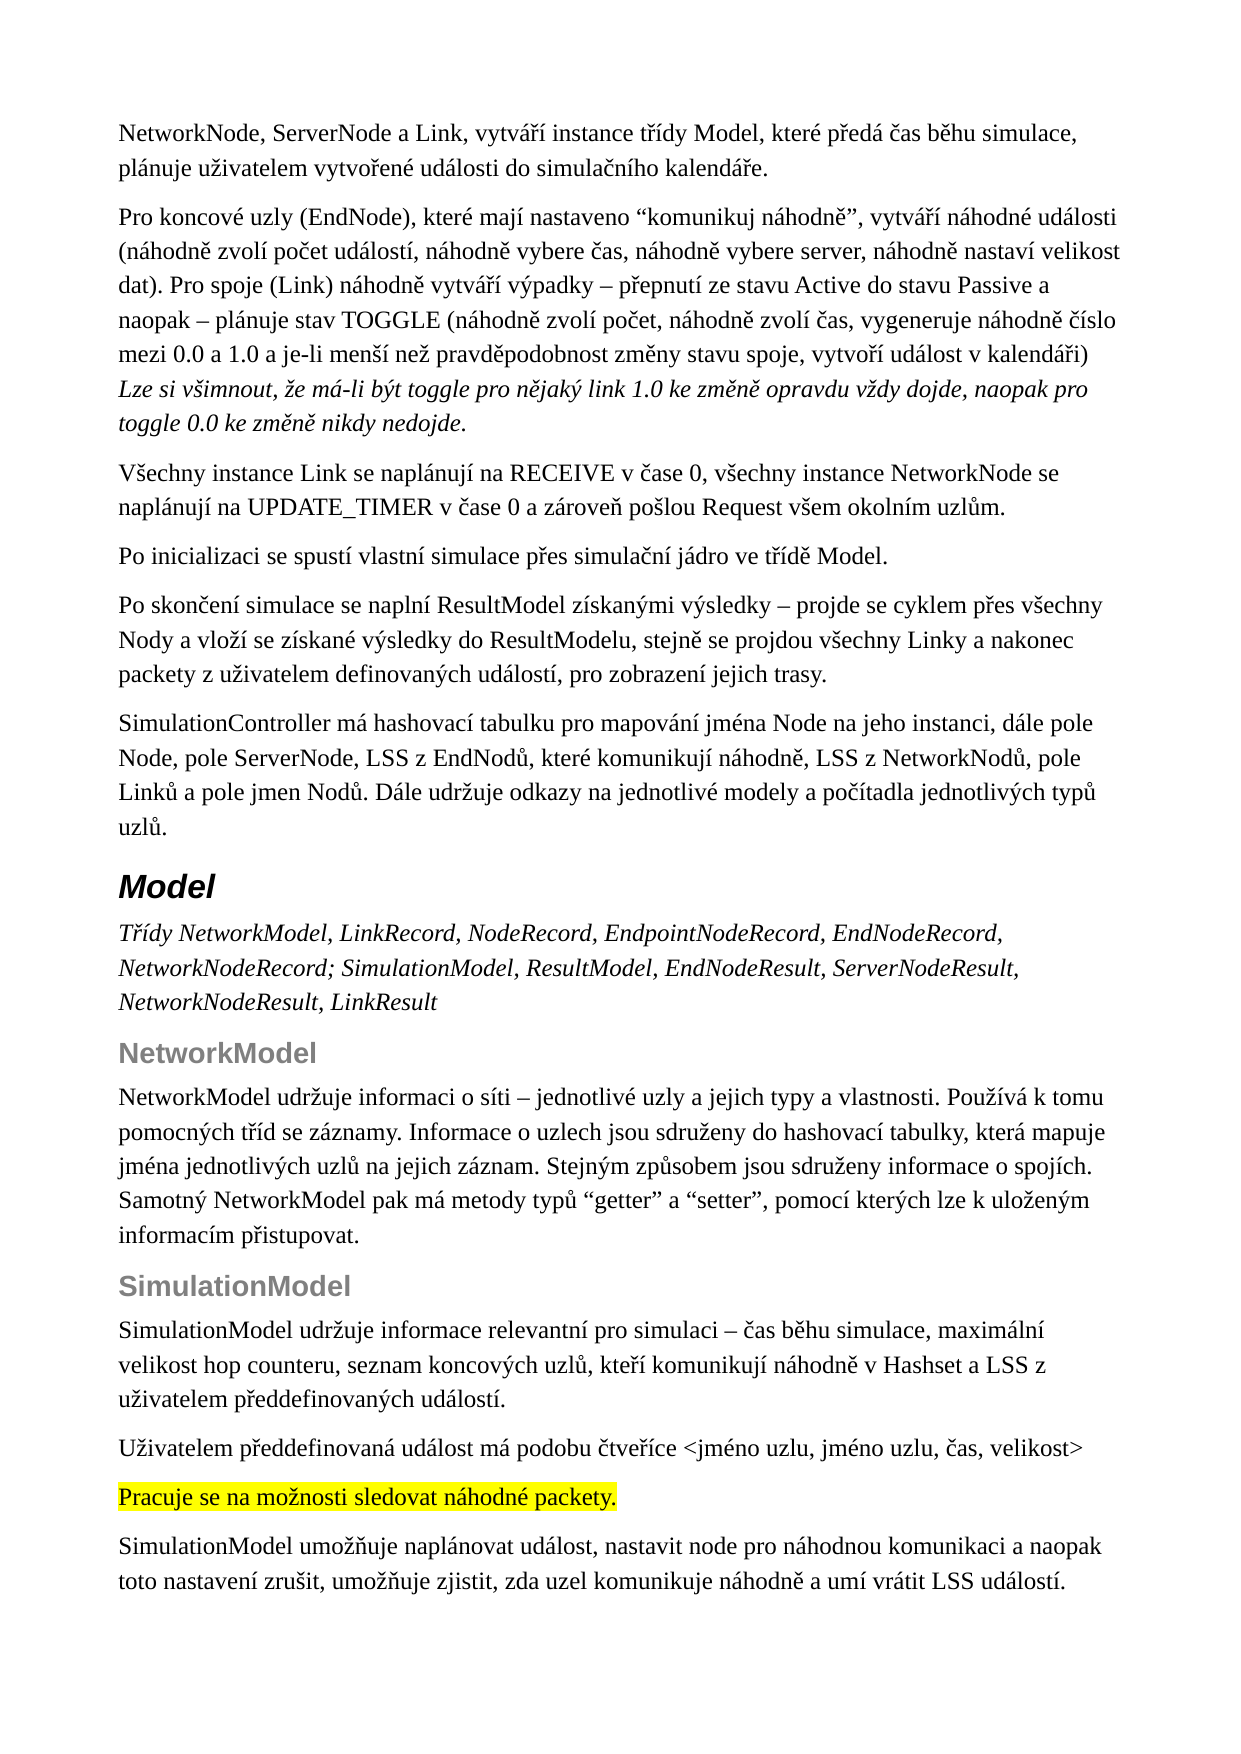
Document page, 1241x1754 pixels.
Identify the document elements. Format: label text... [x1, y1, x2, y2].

text SimulationController má hashovací tabulku pro mapování jména Node na jeho instanci, dále pole Node, pole ServerNode, LSS z EndNodů, které komunikují náhodně, LSS z NetworkNodů, pole Linků a pole jmen Nodů. Dále udržuje odkazy na jednotlivé modely a počítadla jednotlivých typů uzlů. [118, 708, 1122, 840]
text NetworkModel udržuje informaci o síti – jednotlivé uzly a jejich typy a vlastnosti. Používá k tomu pomocných tříd se záznamy. Informace o uzlech jsou sdruženy do hashovací tabulky, která mapuje jména jednotlivých uzlů na jejich záznam. Stejným způsobem jsou sdruženy informace o spojích. Samotný NetworkModel pak má metody typů “getter” a “setter”, pomocí kterých lze k uloženým informacím přistupovat. [118, 1082, 1122, 1249]
text Pro koncové uzly (EndNode), které mají nastaveno “komunikuj náhodně”, vytváří náhodné události (náhodně zvolí počet událostí, náhodně vybere čas, náhodně vybere server, náhodně nastaví velikost dat). Pro spoje (Link) náhodně vytváří výpadky – přepnutí ze stavu Active do stavu Passive a naopak – plánuje stav TOGGLE (náhodně zvolí počet, náhodně zvolí čas, vygeneruje náhodně číslo mezi 0.0 a 1.0 a je-li menší než pravděpodobnost změny stavu spoje, vytvoří událost v kalendáři) Lze si všimnout, že má-li být toggle pro nějaký link 1.0 ke změně opravdu vždy dojde, naopak pro toggle 0.0 ke změně nikdy nedojde. [118, 202, 1122, 437]
text NetworkNode, ServerNode a Link, vytváří instance třídy Model, které předá čas běhu simulace, plánuje uživatelem vytvořené události do simulačního kalendáře. [118, 118, 1122, 181]
text Po skončení simulace se naplní ResultModel získanými výsledky – projde se cyklem přes všechny Nody a vloží se získané výsledky do ResultModelu, stejně se projdou všechny Linky a nakonec packety z uživatelem definovaných událostí, pro zobrazení jejich trasy. [118, 590, 1122, 688]
text Uživatelem předdefinovaná událost má podobu čtveříce <jméno uzlu, jméno uzlu, čas, velikost> [118, 1433, 1122, 1462]
text Pracuje se na možnosti sledovat náhodné packety. [118, 1482, 1122, 1511]
text Po inicializaci se spustí vlastní simulace přes simulační jádro ve třídě Model. [118, 541, 1122, 570]
subtitle SimulationModel [118, 1269, 1122, 1303]
subtitle NetworkModel [118, 1036, 1122, 1070]
text Třídy NetworkModel, LinkRecord, NodeRecord, EndpointNodeRecord, EndNodeRecord, NetworkNodeRecord; SimulationModel, ResultModel, EndNodeResult, ServerNodeResult, NetworkNodeResult, LinkResult [118, 918, 1122, 1016]
text SimulationModel udržuje informace relevantní pro simulaci – čas běhu simulace, maximální velikost hop counteru, seznam koncových uzlů, kteří komunikují náhodně v Hashset a LSS z uživatelem předdefinovaných událostí. [118, 1315, 1122, 1413]
text SimulationModel umožňuje naplánovat událost, nastavit node pro náhodnou komunikaci a naopak toto nastavení zrušit, umožňuje zjistit, zda uzel komunikuje náhodně a umí vrátit LSS událostí. [118, 1531, 1122, 1594]
subtitle Model [118, 867, 1122, 906]
text Všechny instance Link se naplánují na RECEIVE v čase 0, všechny instance NetworkNode se naplánují na UPDATE_TIMER v čase 0 a zároveň pošlou Request všem okolním uzlům. [118, 458, 1122, 521]
